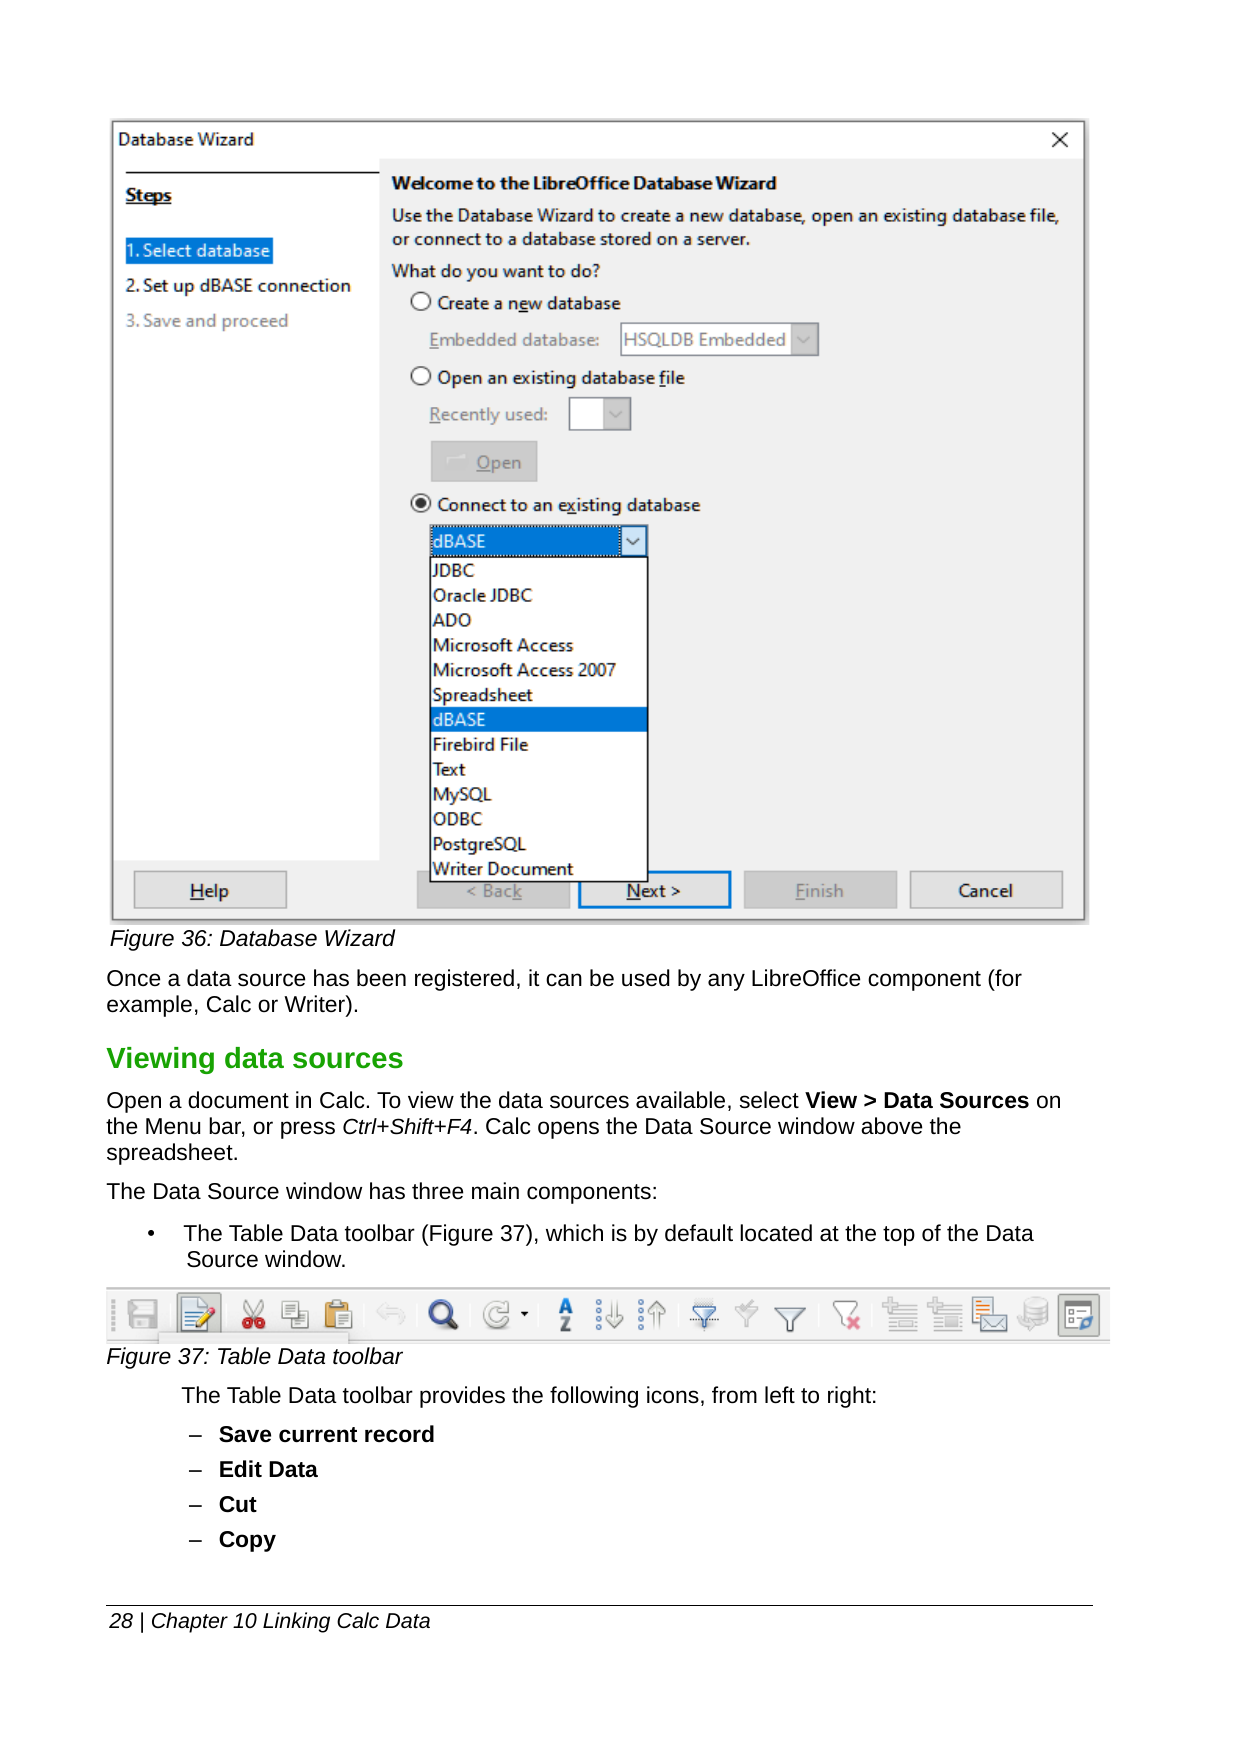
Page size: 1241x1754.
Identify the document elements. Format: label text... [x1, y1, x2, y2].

text Figure 37: Table Data toolbar [106, 1344, 1110, 1370]
text Once a data source has been registered, it can be used by any LibreOffice component (for example, Calc or Writer). [106, 965, 1093, 1018]
list Edit Data [189, 1456, 1093, 1482]
picture [106, 1287, 1111, 1344]
list The Table Data toolbar (Figure 37), which is by default located at the top of the Data Source window. [144, 1217, 1093, 1276]
list Copy [189, 1526, 1093, 1552]
list Cut [189, 1491, 1093, 1517]
subtitle Viewing data sources [106, 1041, 1093, 1075]
text Figure 36: Database Wizard [109, 925, 1089, 951]
text Open a document in Calc. To view the data sources available, select View > Data Sources on the Menu bar, or press Ctrl+Shift+F4. Calc opens the Data Source window above the spreadsheet. [106, 1087, 1093, 1166]
text The Data Source window has three main components: [106, 1178, 1093, 1204]
text The Table Data toolbar provides the following icons, from left to right: [181, 1382, 1093, 1408]
picture [109, 118, 1090, 925]
list Save current record [189, 1421, 1093, 1447]
